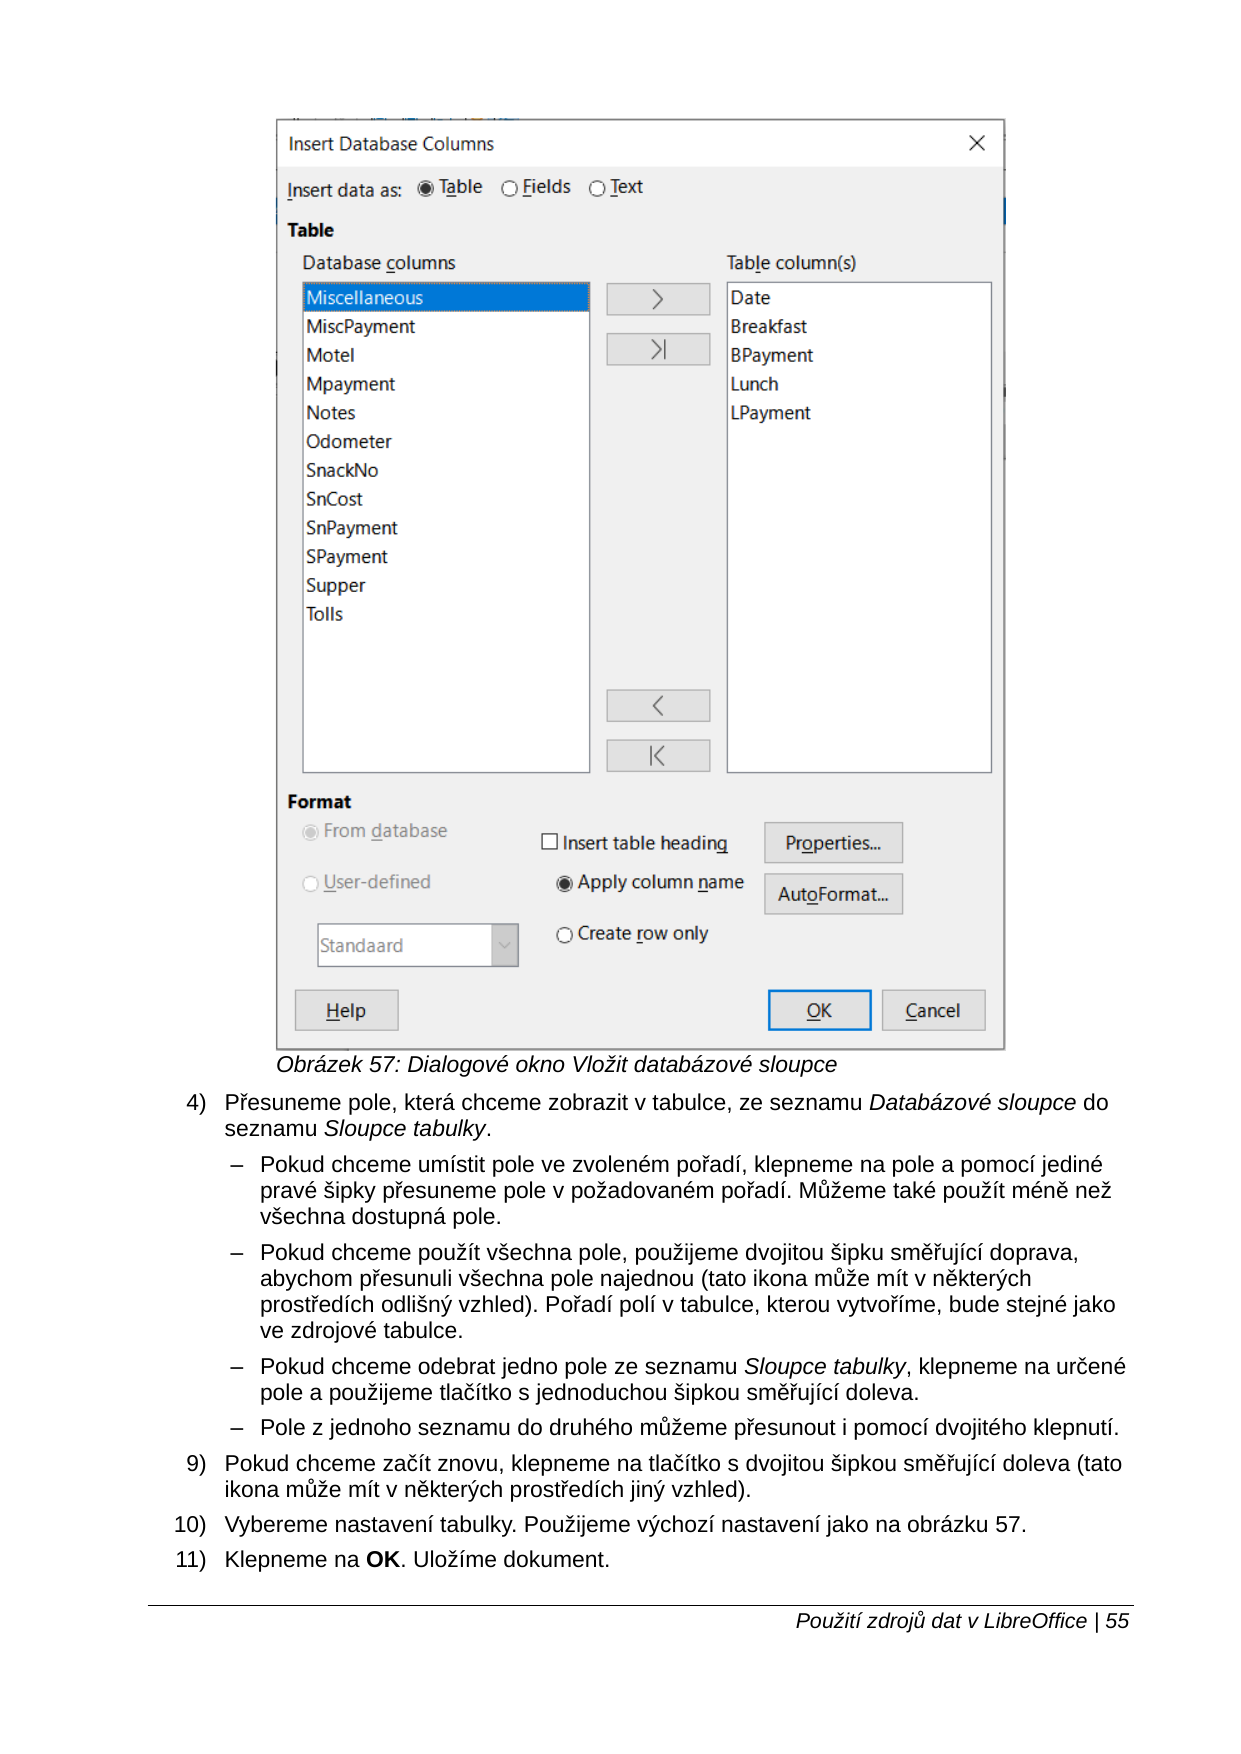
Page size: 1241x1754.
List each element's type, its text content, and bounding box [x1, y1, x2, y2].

list Pokud chceme umístit pole ve zvoleném pořadí, klepneme na pole a pomocí jediné pravé šipky přesuneme pole v požadovaném pořadí. Můžeme také použít méně než všechna dostupná pole. [230, 1151, 1134, 1229]
picture [275, 118, 1006, 1051]
list Vybereme nastavení tabulky. Použijeme výchozí nastavení jako na obrázku 57. [207, 1511, 1134, 1537]
list Pole z jednoho seznamu do druhého můžeme přesunout i pomocí dvojitého klepnutí. [230, 1414, 1134, 1441]
text Obrázek 57: Dialogové okno Vložit databázové sloupce [276, 1051, 1006, 1077]
list Pokud chceme použít všechna pole, použijeme dvojitou šipku směřující doprava, abychom přesunuli všechna pole najednou (tato ikona může mít v některých prostředích odlišný vzhled). Pořadí polí v tabulce, kterou vytvoříme, bude stejné jako ve zdrojové tabulce. [230, 1238, 1134, 1344]
list Pokud chceme začít znovu, klepneme na tlačítko s dvojitou šipkou směřující doleva (tato ikona může mít v některých prostředích jiný vzhled). [207, 1449, 1134, 1502]
list Pokud chceme odebrat jedno pole ze seznamu Sloupce tabulky, klepneme na určené pole a použijeme tlačítko s jednoduchou šipkou směřující doleva. [230, 1353, 1134, 1405]
list Přesuneme pole, která chceme zobrazit v tabulce, ze seznamu Databázové sloupce do seznamu Sloupce tabulky. [207, 1089, 1134, 1142]
list Klepneme na OK. Uložíme dokument. [207, 1546, 1134, 1573]
